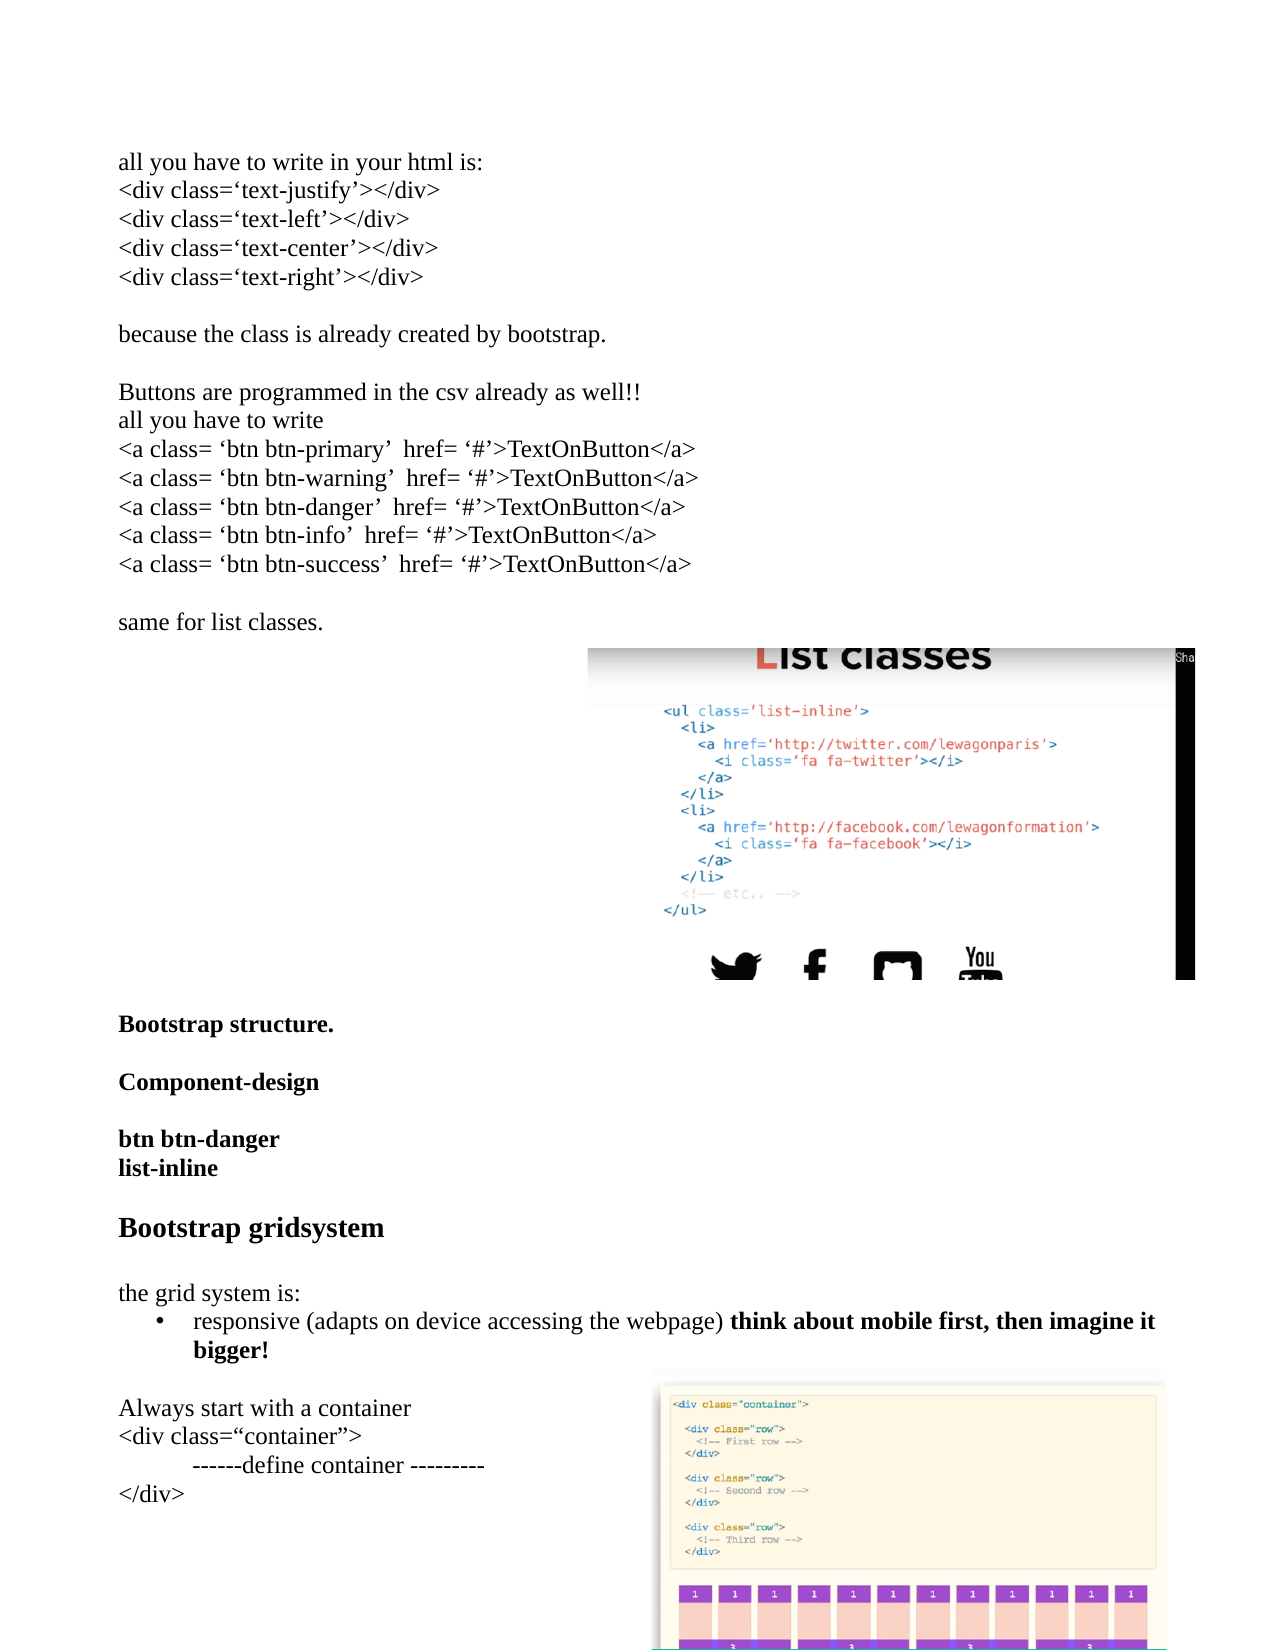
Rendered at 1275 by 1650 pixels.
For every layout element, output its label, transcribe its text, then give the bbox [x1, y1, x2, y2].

text the grid system is: [118, 1278, 1157, 1306]
text <a class= ‘btn btn-danger’ href= ‘#’>TextOnButton</a> [118, 492, 1157, 521]
text all you have to write [118, 406, 1157, 434]
text btn btn-danger [118, 1124, 1157, 1153]
text <a class= ‘btn btn-info’ href= ‘#’>TextOnButton</a> [118, 521, 1157, 549]
text Bootstrap structure. [118, 1009, 1157, 1038]
text same for list classes. [118, 607, 1157, 636]
text <div class=‘text-right’></div> [118, 262, 1157, 291]
text because the class is already created by bootstrap. [118, 319, 1157, 348]
list responsive (adapts on device accessing the webpage) think about mobile first, then imagine it bigger! [156, 1306, 1157, 1364]
text Buttons are programmed in the csv already as well!! [118, 377, 1157, 406]
text ------define container --------- [118, 1450, 651, 1479]
text Bootstrap gridsystem [118, 1211, 1157, 1244]
text list-inline [118, 1153, 1157, 1182]
text <a class= ‘btn btn-warning’ href= ‘#’>TextOnButton</a> [118, 463, 1157, 492]
text Always start with a container [118, 1393, 651, 1421]
text all you have to write in your html is: [118, 147, 1157, 176]
text <div class=“container”> [118, 1421, 651, 1450]
text </div> [118, 1479, 651, 1508]
text Component-design [118, 1067, 1157, 1096]
text <div class=‘text-left’></div> [118, 204, 1157, 233]
text <a class= ‘btn btn-success’ href= ‘#’>TextOnButton</a> [118, 549, 1157, 578]
text <div class=‘text-justify’></div> [118, 176, 1157, 204]
picture [651, 1368, 1167, 1650]
text <div class=‘text-center’></div> [118, 233, 1157, 262]
picture [587, 648, 1196, 980]
text <a class= ‘btn btn-primary’ href= ‘#’>TextOnButton</a> [118, 434, 1157, 463]
